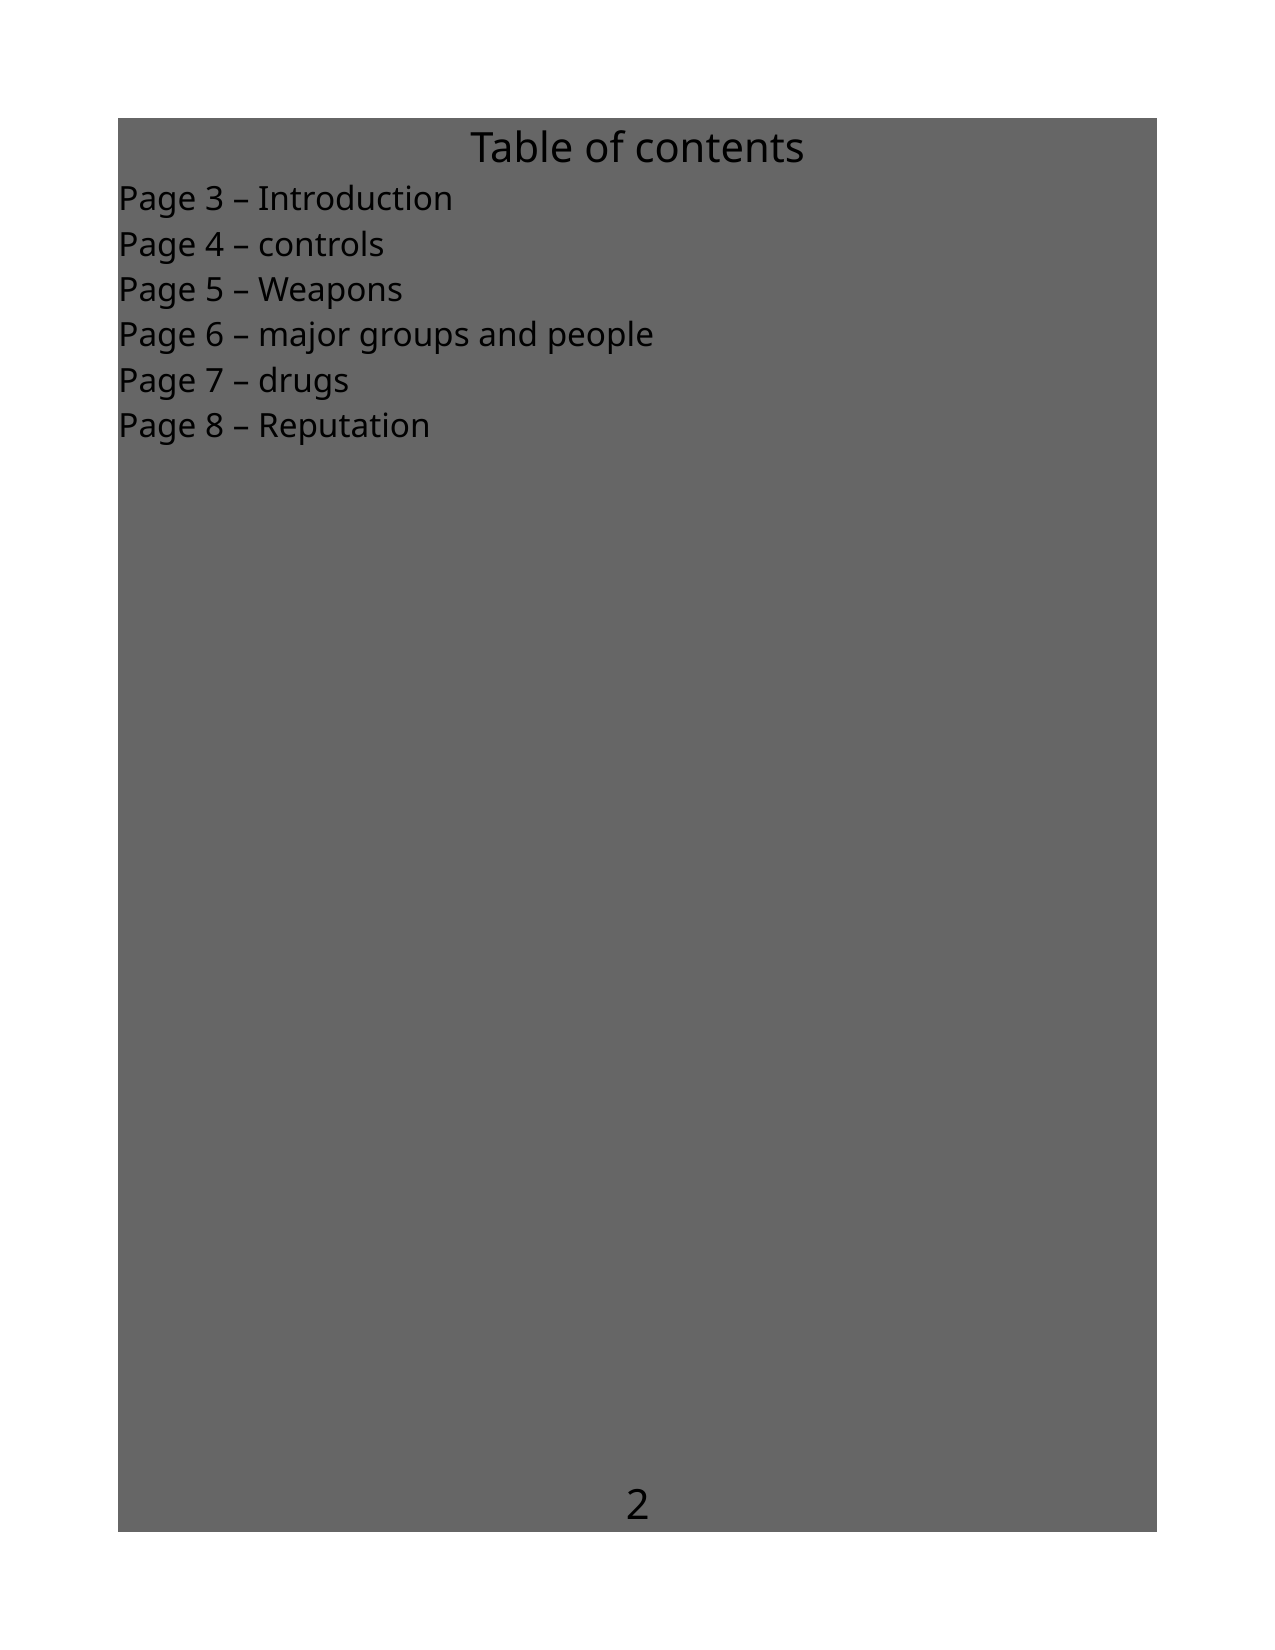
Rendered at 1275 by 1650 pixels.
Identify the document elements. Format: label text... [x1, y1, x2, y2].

text Page 5 – Weapons [118, 266, 1157, 311]
text Page 7 – drugs [118, 357, 1157, 402]
text Page 3 – Introduction [118, 175, 1157, 220]
text Page 4 – controls [118, 220, 1157, 266]
text Page 8 – Reputation [118, 402, 1157, 447]
text Table of contents [118, 118, 1157, 175]
text Page 6 – major groups and people [118, 311, 1157, 357]
